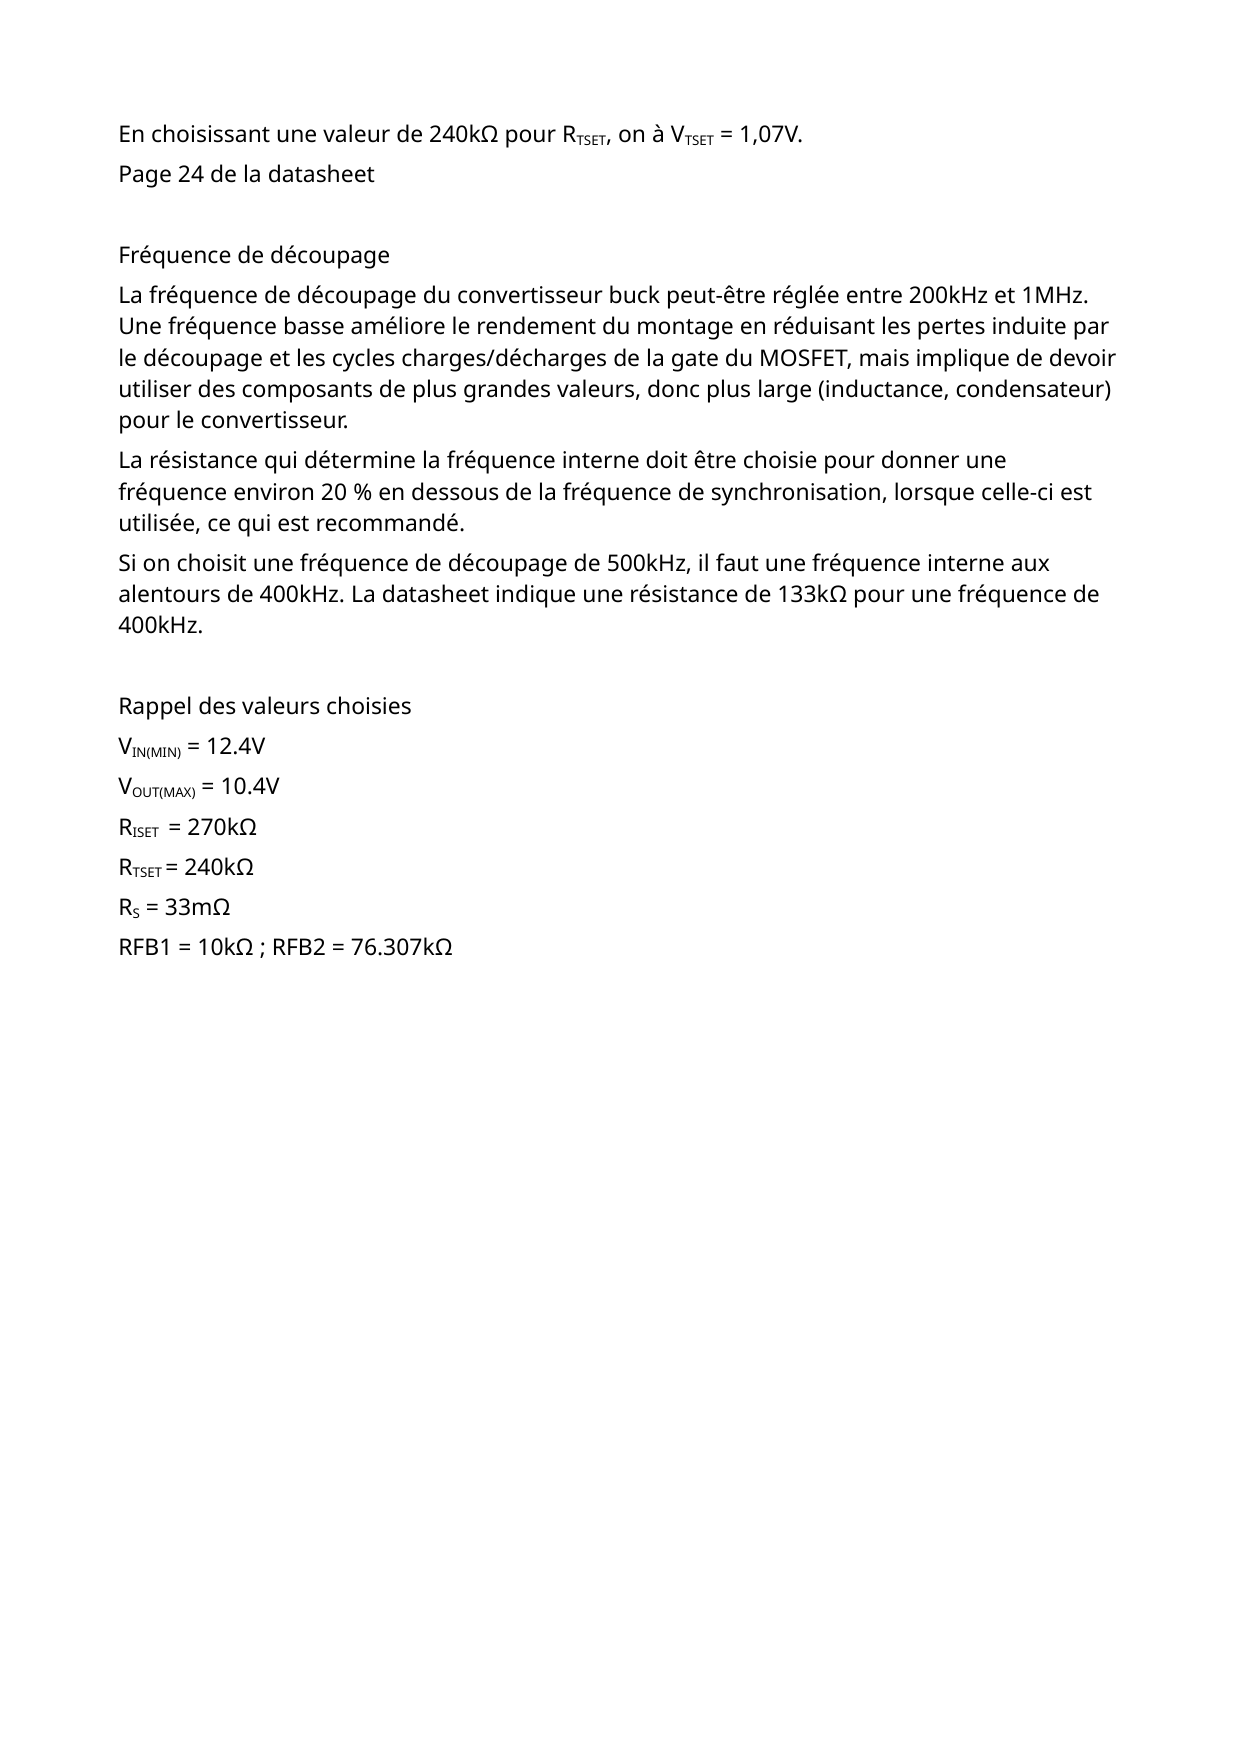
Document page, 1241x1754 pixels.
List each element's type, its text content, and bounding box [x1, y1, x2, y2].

text Fréquence de découpage [118, 239, 1122, 270]
text RS = 33mΩ [118, 891, 1122, 922]
text VOUT(MAX) = 10.4V [118, 770, 1122, 801]
text RISET = 270kΩ [118, 810, 1122, 842]
text VIN(MIN) = 12.4V [118, 730, 1122, 761]
text Rappel des valeurs choisies [118, 690, 1122, 721]
text En choisissant une valeur de 240kΩ pour RTSET, on à VTSET = 1,07V. [118, 118, 1122, 149]
text RTSET = 240kΩ [118, 851, 1122, 882]
text La fréquence de découpage du convertisseur buck peut-être réglée entre 200kHz et 1MHz. Une fréquence basse améliore le rendement du montage en réduisant les pertes induite par le découpage et les cycles charges/décharges de la gate du MOSFET, mais implique de devoir utiliser des composants de plus grandes valeurs, donc plus large (inductance, condensateur) pour le convertisseur. [118, 279, 1122, 435]
text RFB1 = 10kΩ ; RFB2 = 76.307kΩ [118, 931, 1122, 962]
text Page 24 de la datasheet [118, 158, 1122, 189]
text La résistance qui détermine la fréquence interne doit être choisie pour donner une fréquence environ 20 % en dessous de la fréquence de synchronisation, lorsque celle-ci est utilisée, ce qui est recommandé. [118, 444, 1122, 538]
text Si on choisit une fréquence de découpage de 500kHz, il faut une fréquence interne aux alentours de 400kHz. La datasheet indique une résistance de 133kΩ pour une fréquence de 400kHz. [118, 547, 1122, 641]
